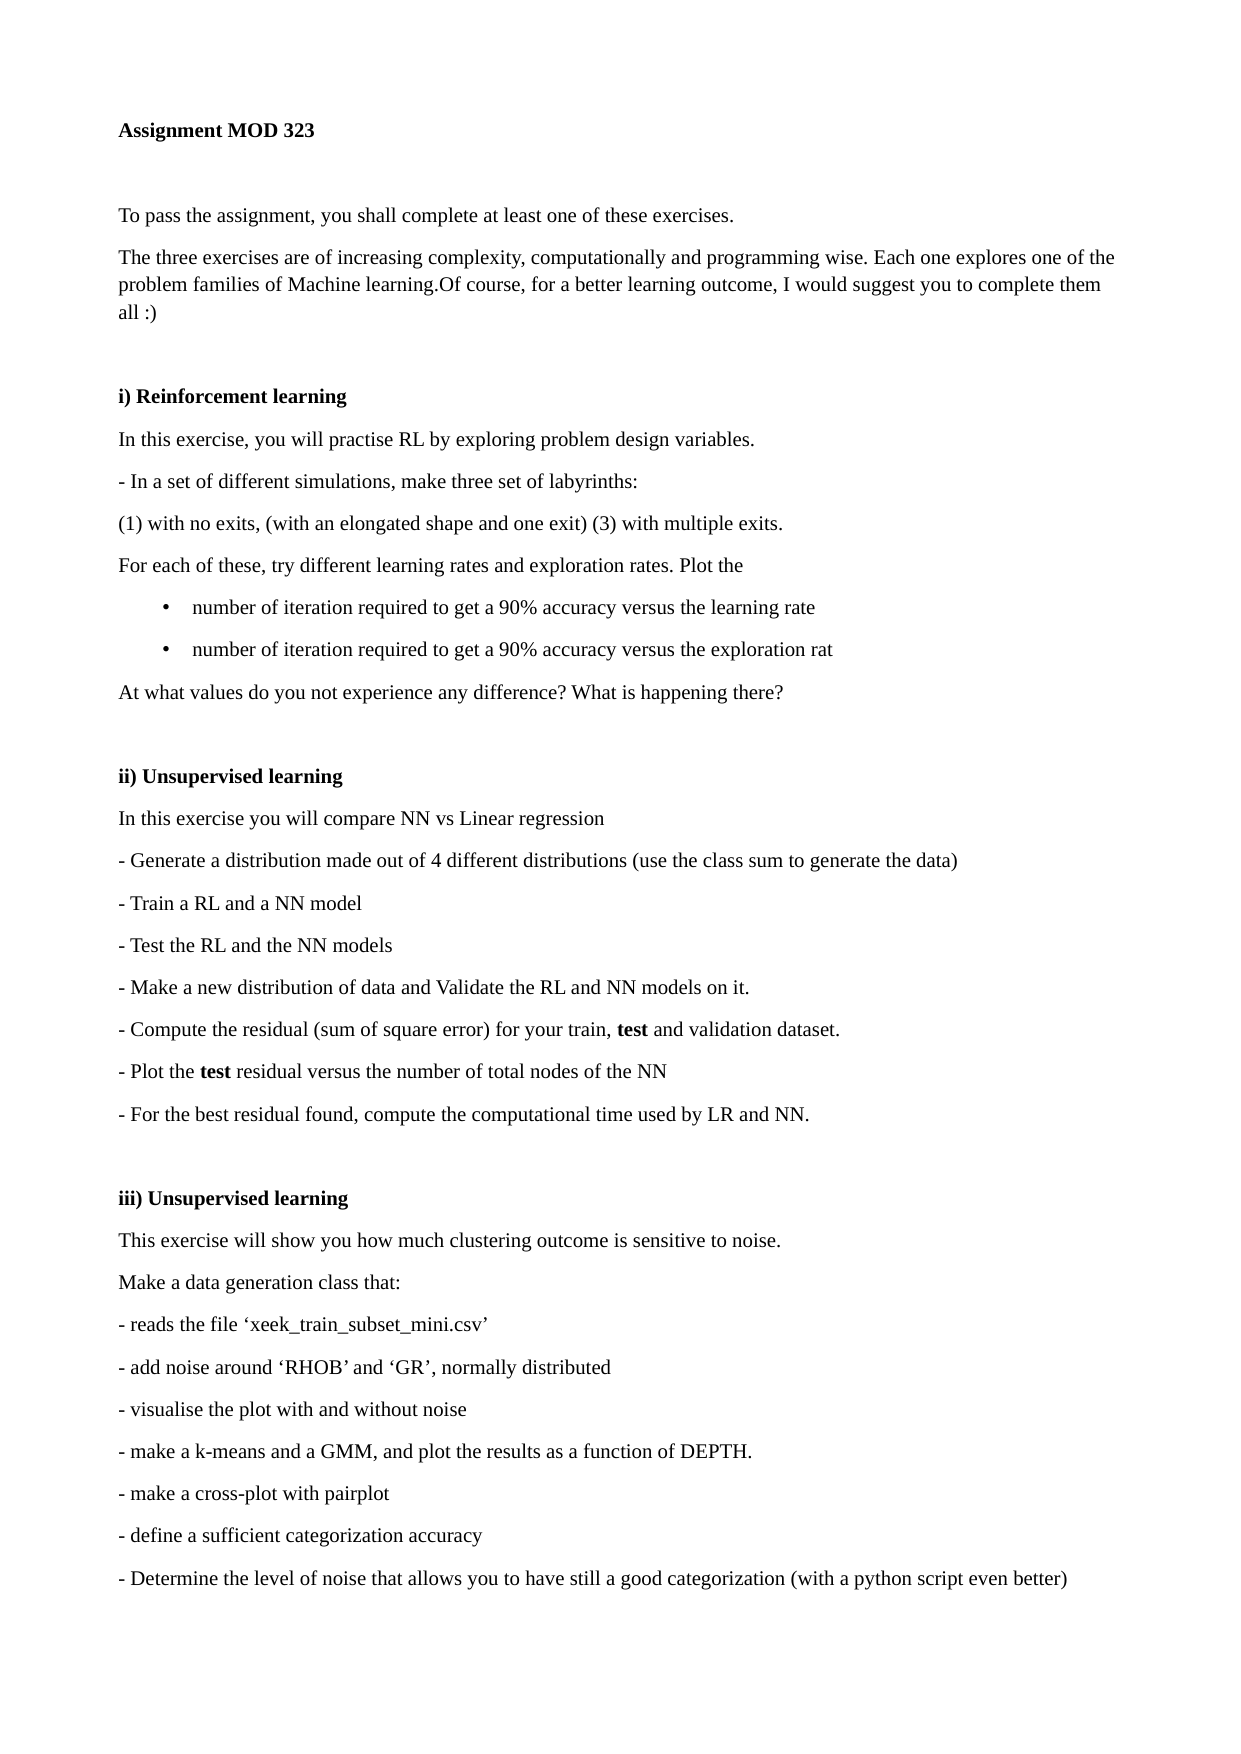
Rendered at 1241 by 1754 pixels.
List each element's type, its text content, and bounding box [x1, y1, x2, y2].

text (1) with no exits, (with an elongated shape and one exit) (3) with multiple exits. [118, 511, 1122, 535]
text - visualise the plot with and without noise [118, 1397, 1122, 1421]
text - Determine the level of noise that allows you to have still a good categorization (with a python script even better) [118, 1566, 1122, 1617]
text - Compute the residual (sum of square error) for your train, test and validation dataset. [118, 1017, 1122, 1041]
text The three exercises are of increasing complexity, computationally and programming wise. Each one explores one of the problem families of Machine learning.Of course, for a better learning outcome, I would suggest you to complete them all :) [118, 245, 1122, 324]
text This exercise will show you how much clustering outcome is sensitive to noise. [118, 1228, 1122, 1252]
list number of iteration required to get a 90% accuracy versus the exploration rat [162, 637, 1122, 661]
text - make a cross-plot with pairplot [118, 1481, 1122, 1505]
text - reads the file ‘xeek_train_subset_mini.csv’ [118, 1312, 1122, 1336]
text At what values do you not experience any difference? What is happening there? [118, 679, 1122, 704]
list number of iteration required to get a 90% accuracy versus the learning rate [162, 595, 1122, 619]
text - Make a new distribution of data and Validate the RL and NN models on it. [118, 975, 1122, 999]
text ii) Unsupervised learning [118, 764, 1122, 788]
text - Generate a distribution made out of 4 different distributions (use the class sum to generate the data) [118, 848, 1122, 872]
text i) Reinforcement learning [118, 384, 1122, 408]
text - make a k-means and a GMM, and plot the results as a function of DEPTH. [118, 1439, 1122, 1463]
text - For the best residual found, compute the computational time used by LR and NN. [118, 1101, 1122, 1126]
text In this exercise, you will practise RL by exploring problem design variables. [118, 426, 1122, 451]
text To pass the assignment, you shall complete at least one of these exercises. [118, 202, 1122, 227]
text - Test the RL and the NN models [118, 933, 1122, 957]
text - In a set of different simulations, make three set of labyrinths: [118, 469, 1122, 493]
text - define a sufficient categorization accuracy [118, 1523, 1122, 1547]
text - Plot the test residual versus the number of total nodes of the NN [118, 1059, 1122, 1083]
text Make a data generation class that: [118, 1270, 1122, 1294]
text - add noise around ‘RHOB’ and ‘GR’, normally distributed [118, 1354, 1122, 1379]
text iii) Unsupervised learning [118, 1186, 1122, 1210]
text - Train a RL and a NN model [118, 891, 1122, 914]
text For each of these, try different learning rates and exploration rates. Plot the [118, 553, 1122, 577]
text In this exercise you will compare NN vs Linear regression [118, 806, 1122, 830]
text Assignment MOD 323 [118, 118, 1122, 142]
